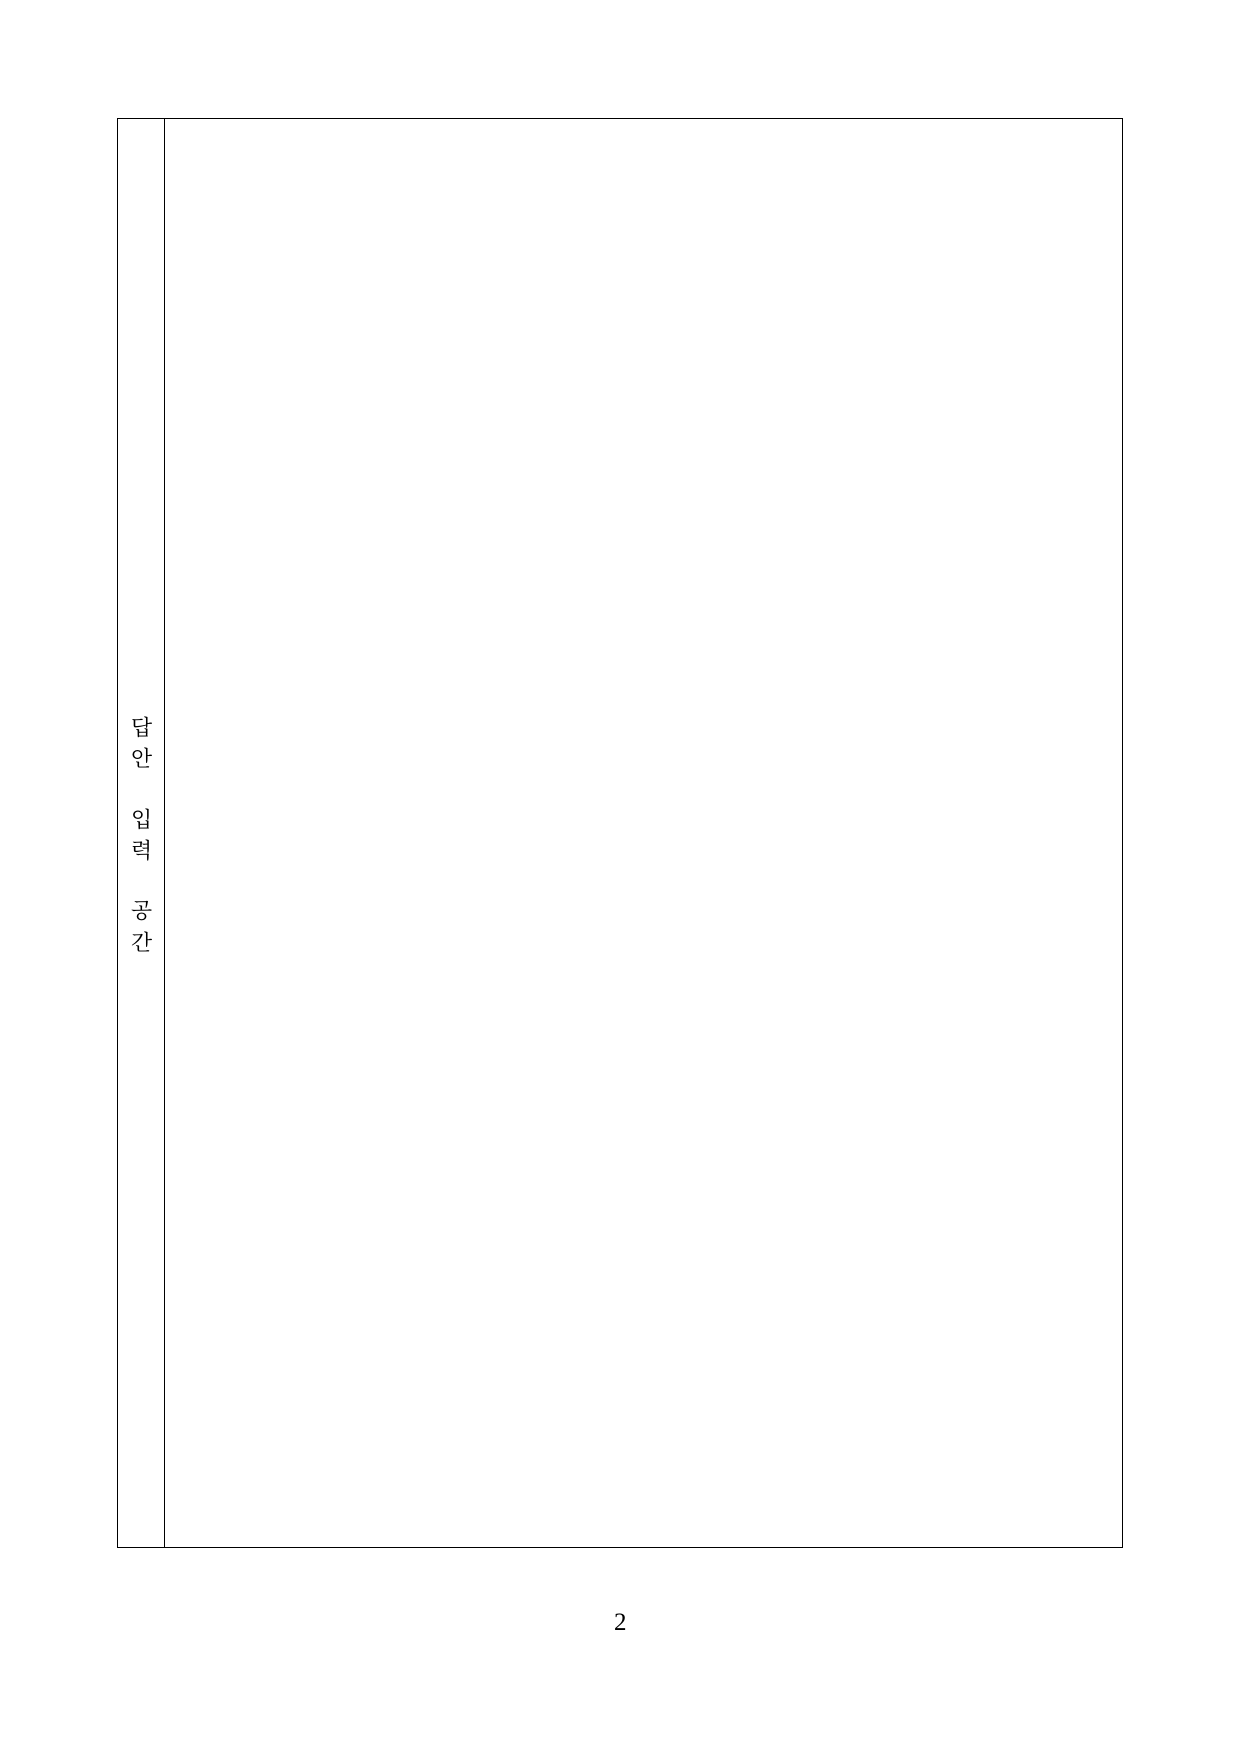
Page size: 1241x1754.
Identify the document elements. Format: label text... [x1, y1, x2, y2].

table_header [165, 119, 1122, 1547]
table_header 답안 입력 공간 [118, 119, 164, 1547]
